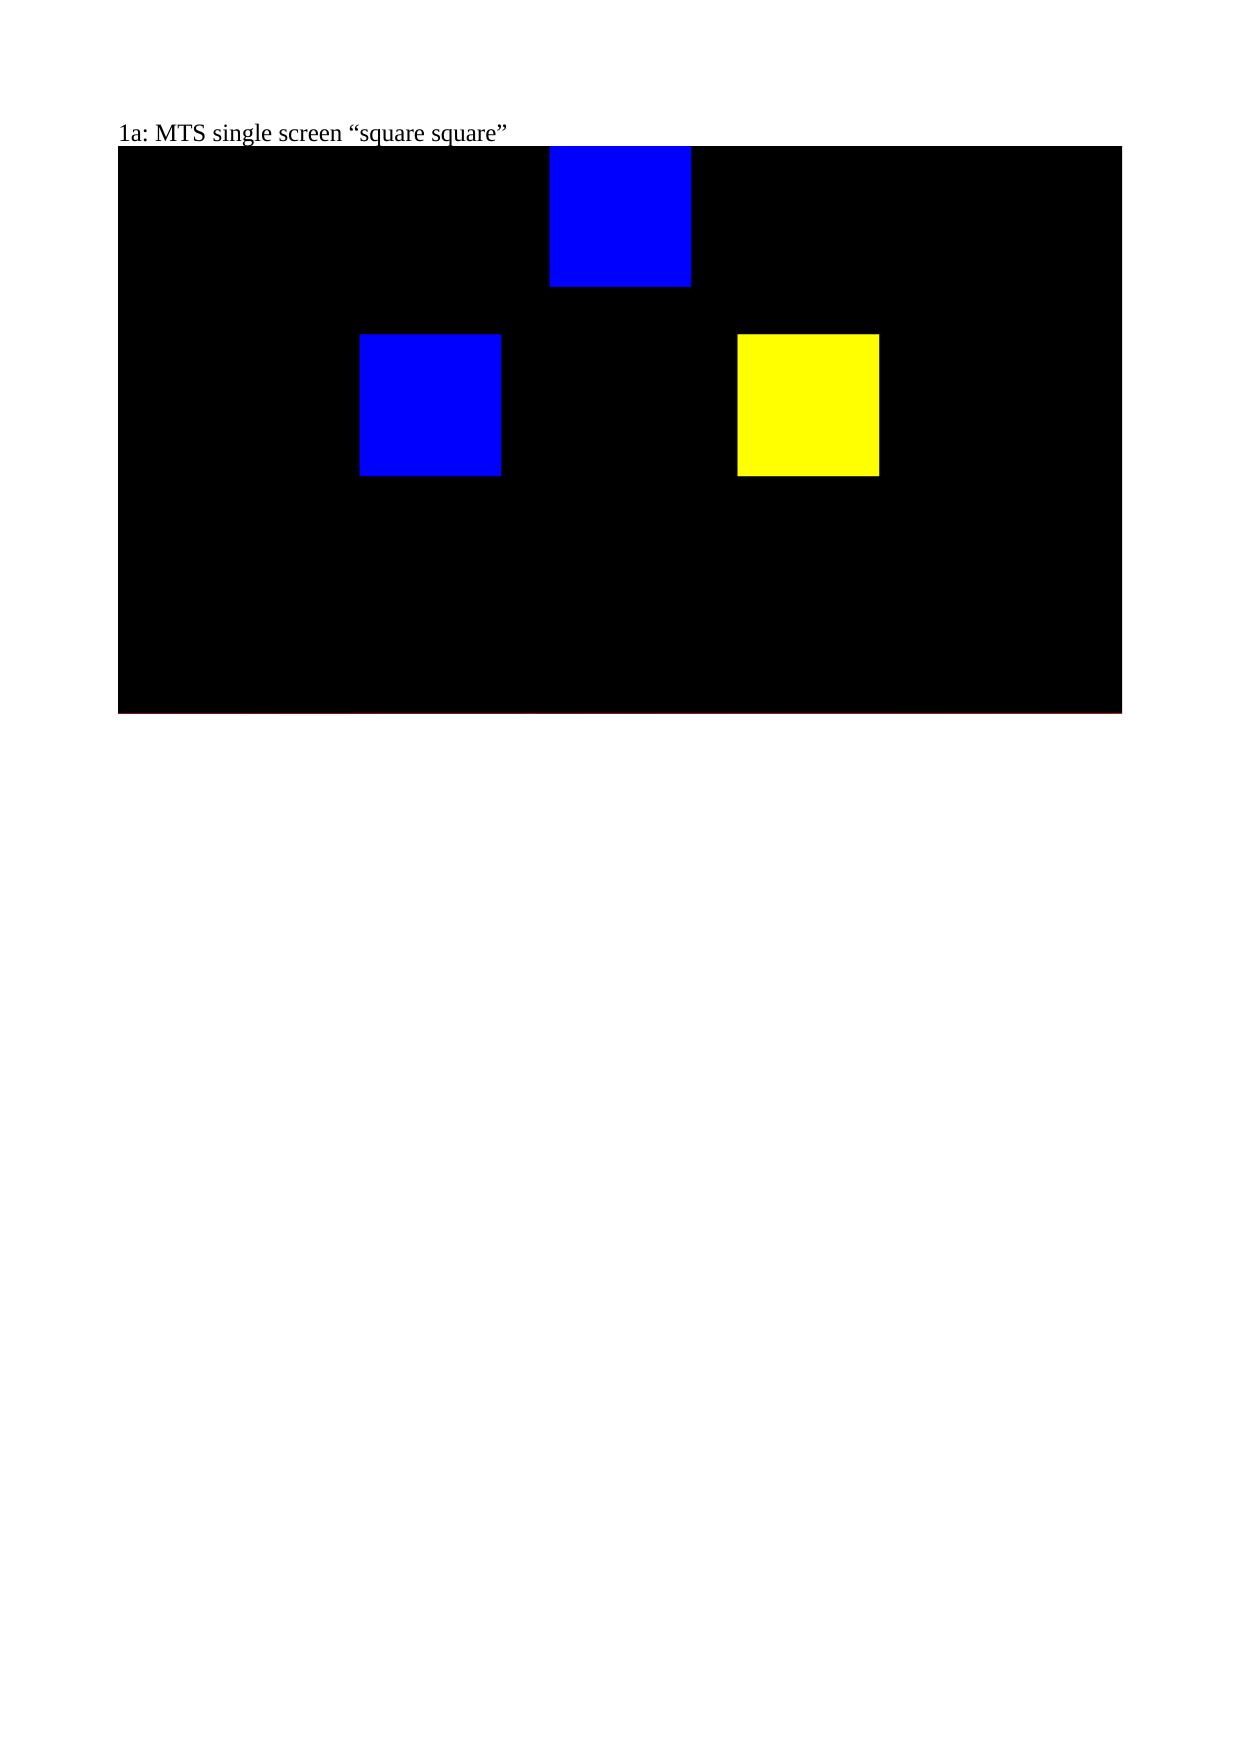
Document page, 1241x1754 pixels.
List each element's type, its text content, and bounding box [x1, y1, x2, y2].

text 1a: MTS single screen “square square” [118, 118, 1122, 146]
picture [118, 146, 1123, 714]
